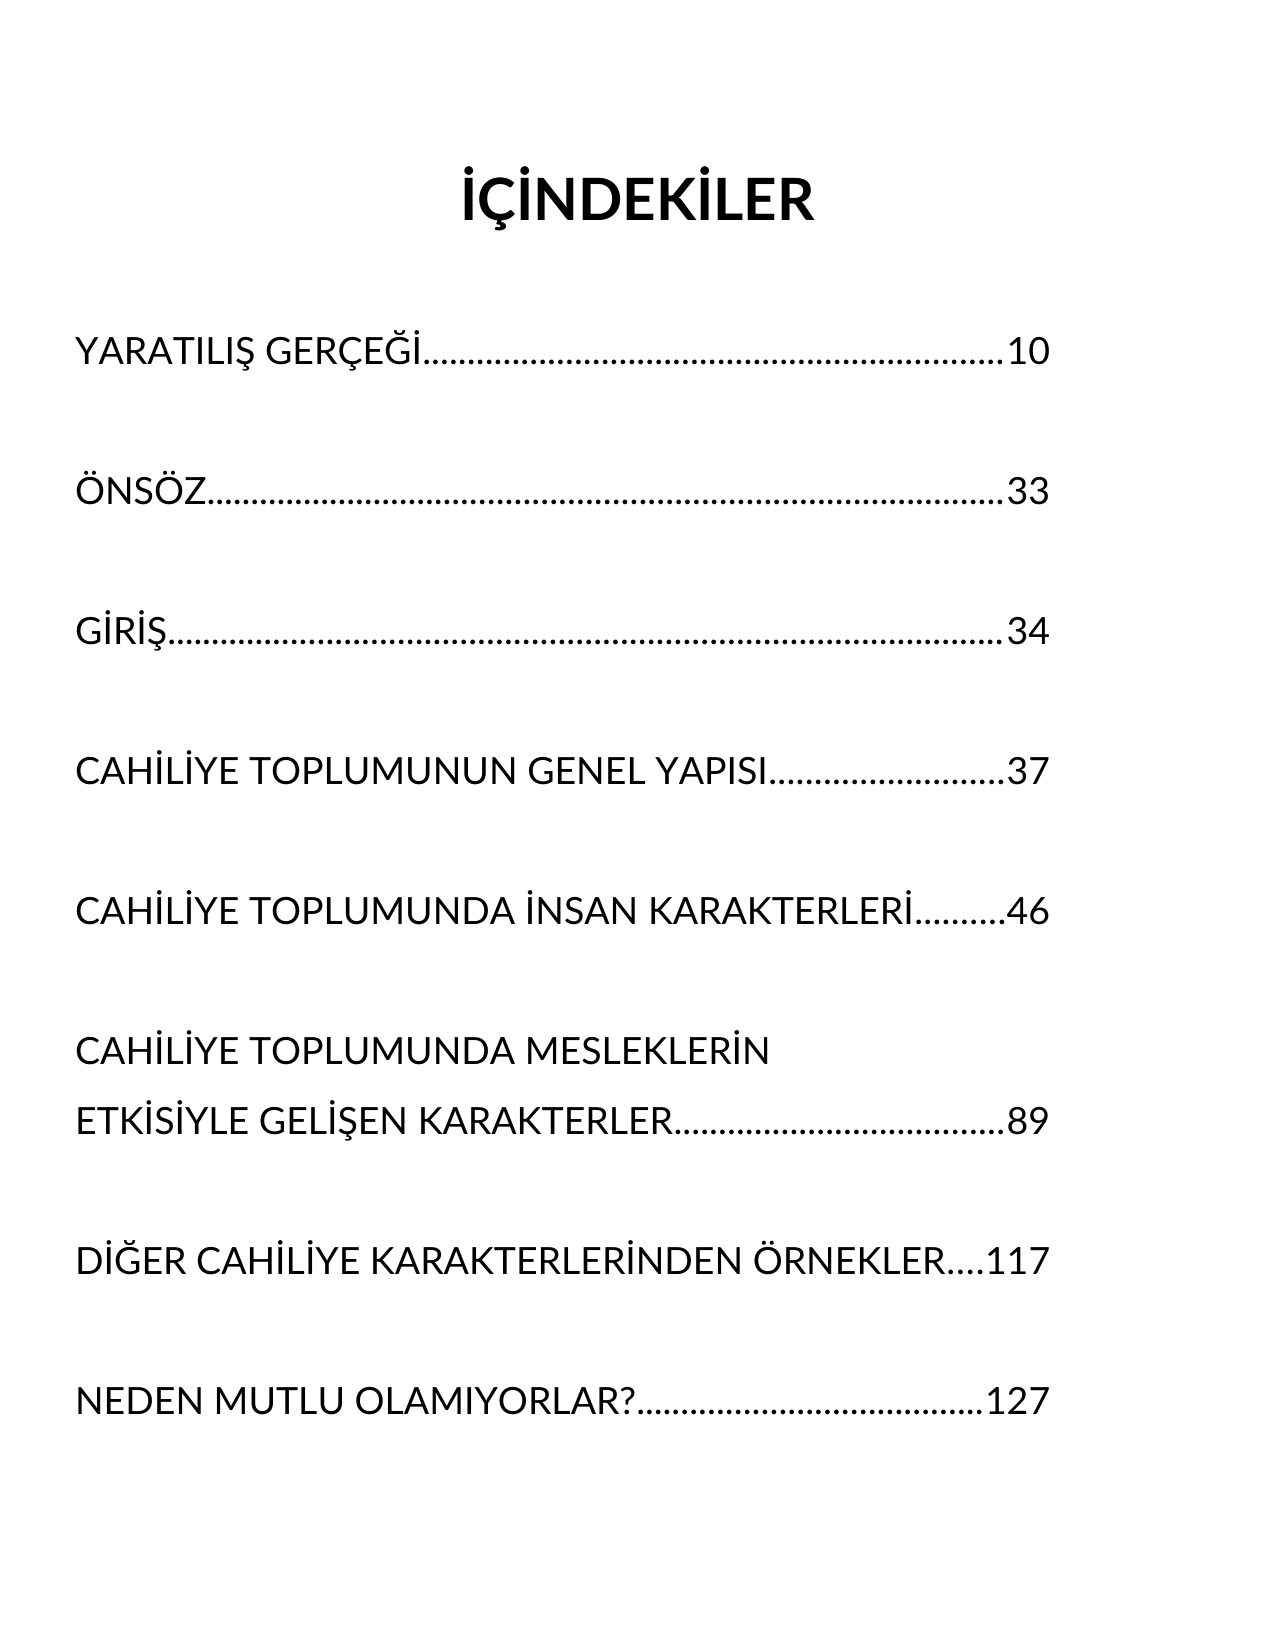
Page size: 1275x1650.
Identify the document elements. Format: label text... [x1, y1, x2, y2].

subtitle CAHİLİYE TOPLUMUNDA İNSAN KARAKTERLERİ 46 [75, 887, 1200, 932]
subtitle ÖNSÖZ 33 [75, 467, 1200, 512]
subtitle CAHİLİYE TOPLUMUNDA MESLEKLERİN [75, 1027, 1200, 1072]
subtitle İÇİNDEKİLER [75, 162, 1200, 232]
subtitle YARATILIŞ GERÇEĞİ 10 [75, 327, 1200, 372]
subtitle NEDEN MUTLU OLAMIYORLAR? 127 [75, 1377, 1200, 1422]
subtitle ETKİSİYLE GELİŞEN KARAKTERLER 89 [75, 1097, 1200, 1142]
subtitle GİRİŞ 34 [75, 607, 1200, 652]
subtitle DİĞER CAHİLİYE KARAKTERLERİNDEN ÖRNEKLER 117 [75, 1237, 1200, 1282]
subtitle CAHİLİYE TOPLUMUNUN GENEL YAPISI 37 [75, 747, 1200, 792]
